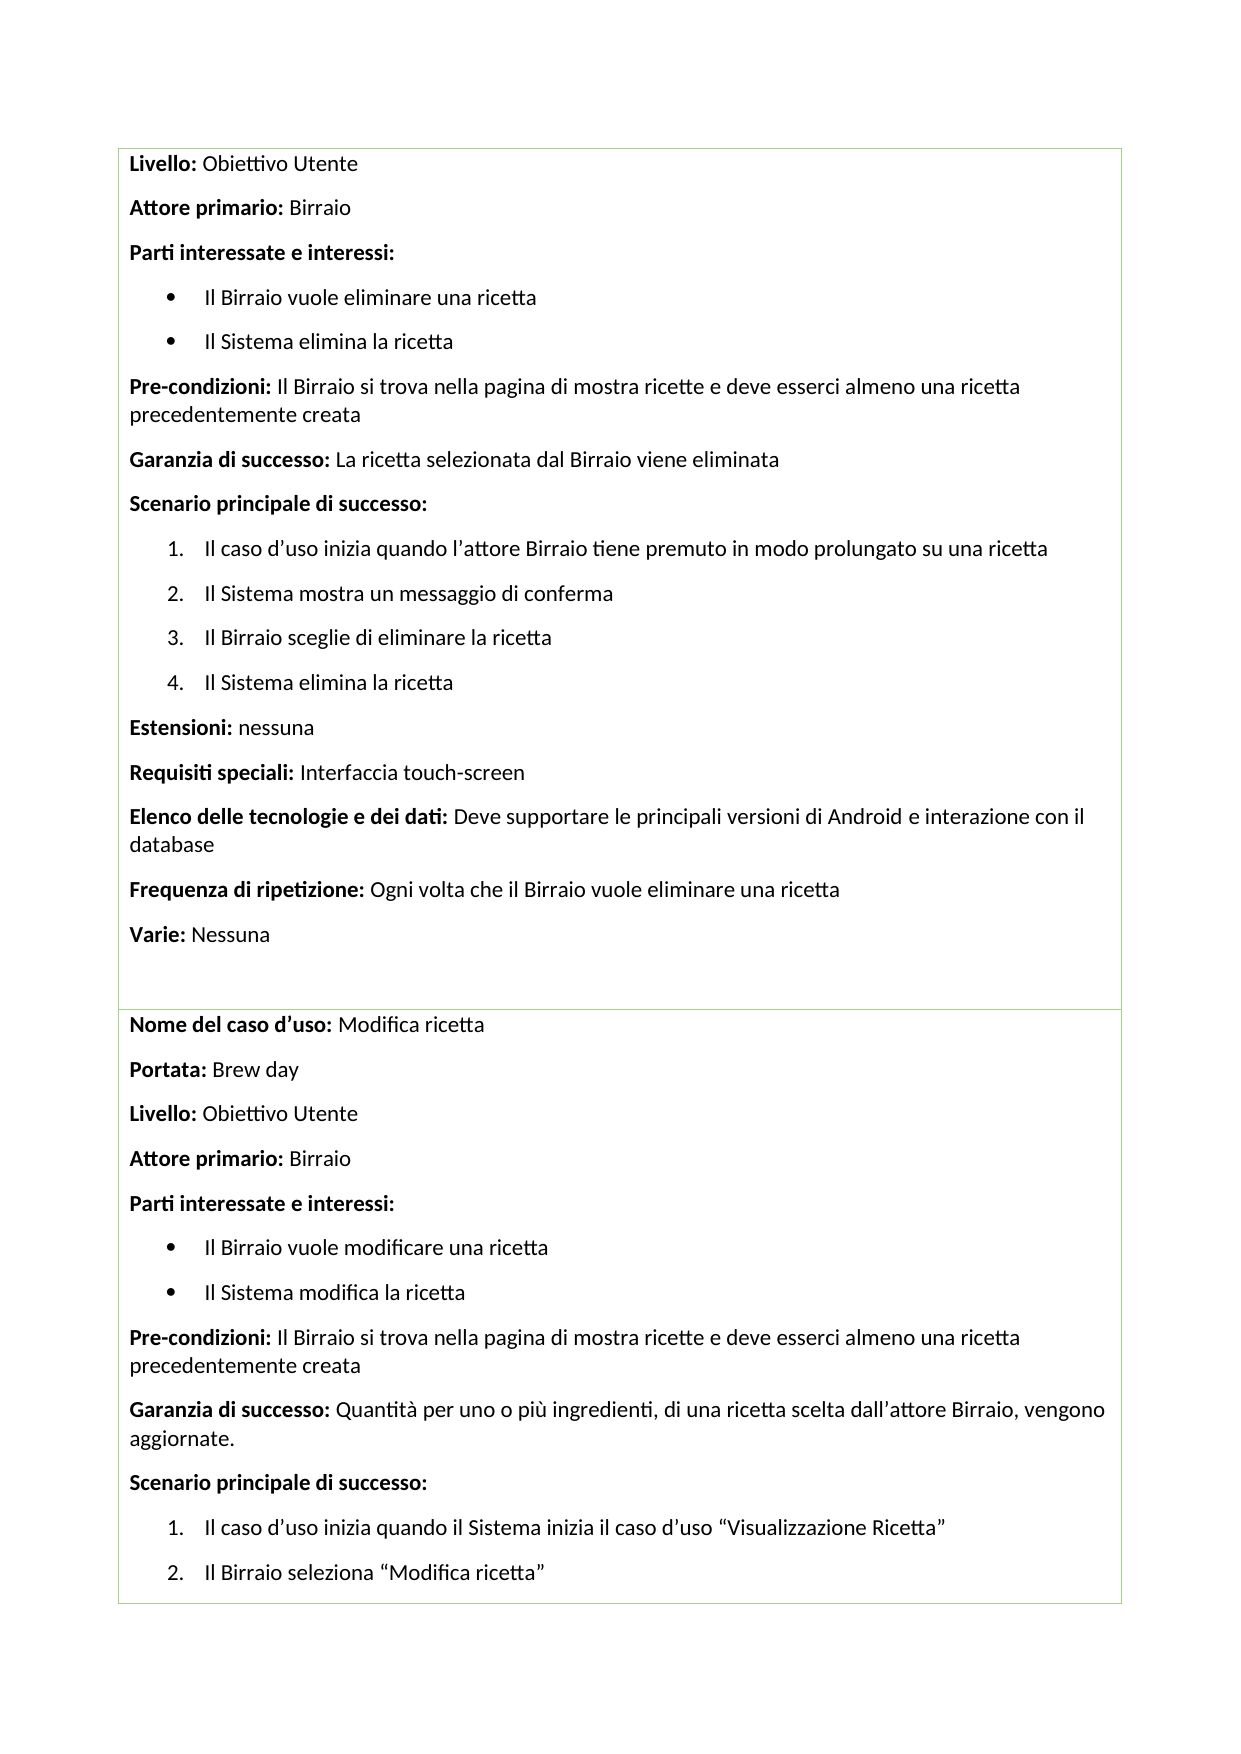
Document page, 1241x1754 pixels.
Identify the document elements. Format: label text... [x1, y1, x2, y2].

table_cell Livello: Obiettivo Utente Attore primario: Birraio Parti interessate e interessi: Il Birraio vuole eliminare una ricetta Il Sistema elimina la ricetta Pre-condizioni: Il Birraio si trova nella pagina di mostra ricette e deve esserci almeno una ricetta precedentemente creata Garanzia di successo: La ricetta selezionata dal Birraio viene eliminata Scenario principale di successo: Il caso d’uso inizia quando l’attore Birraio tiene premuto in modo prolungato su una ricetta Il Sistema mostra un messaggio di conferma Il Birraio sceglie di eliminare la ricetta Il Sistema elimina la ricetta Estensioni: nessuna Requisiti speciali: Interfaccia touch-screen Elenco delle tecnologie e dei dati: Deve supportare le principali versioni di Android e interazione con il database Frequenza di ripetizione: Ogni volta che il Birraio vuole eliminare una ricetta Varie: Nessuna [119, 149, 1121, 1009]
table_cell Nome del caso d’uso: Modifica ricetta Portata: Brew day Livello: Obiettivo Utente Attore primario: Birraio Parti interessate e interessi: Il Birraio vuole modificare una ricetta Il Sistema modifica la ricetta Pre-condizioni: Il Birraio si trova nella pagina di mostra ricette e deve esserci almeno una ricetta precedentemente creata Garanzia di successo: Quantità per uno o più ingredienti, di una ricetta scelta dall’attore Birraio, vengono aggiornate. Scenario principale di successo: Il caso d’uso inizia quando il Sistema inizia il caso d’uso “Visualizzazione Ricetta” Il Birraio seleziona “Modifica ricetta” Il Sistema mostra la pagina di modifica della ricetta Il Birraio modifica gli ingredienti della ricetta Il Sistema controlla i parametri Il Sistema aggiorna i parametri Estensioni: 5.1 Il Sistema mostra un messaggio di errore se uno o più ingredienti sono in quantità minore di zero Requisiti speciali: Interfaccia touch-screen Elenco delle tecnologie e dei dati: Deve supportare le principali versioni di Android e interazione con il database Frequenza di ripetizione: Ogni volta che il Birraio vuole modificare una ricetta Varie: Nessuna [119, 1010, 1121, 1602]
